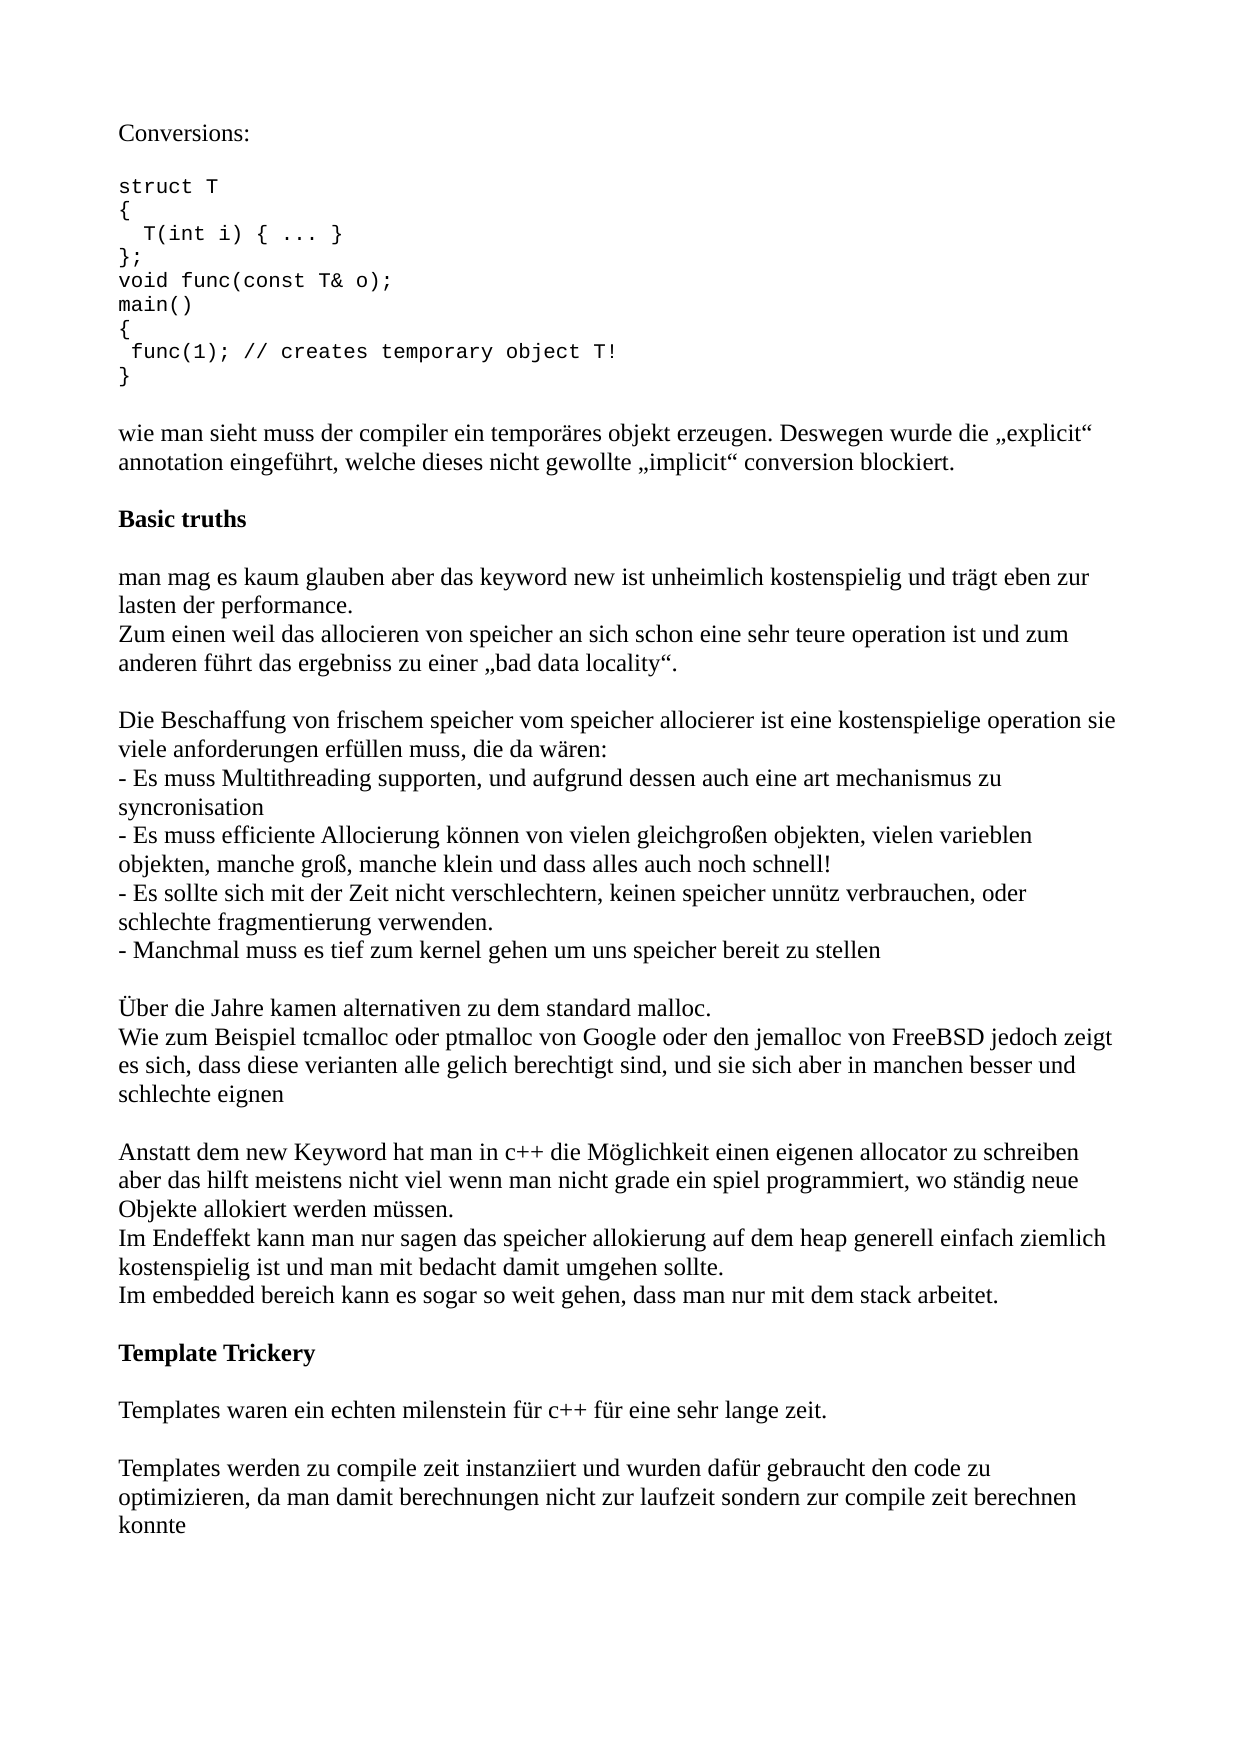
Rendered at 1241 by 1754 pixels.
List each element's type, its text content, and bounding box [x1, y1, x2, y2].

text Die Beschaffung von frischem speicher vom speicher allocierer ist eine kostenspielige operation sie viele anforderungen erfüllen muss, die da wären: [118, 705, 1122, 763]
text T(int i) { ... } [118, 223, 1122, 247]
text Anstatt dem new Keyword hat man in c++ die Möglichkeit einen eigenen allocator zu schreiben aber das hilft meistens nicht viel wenn man nicht grade ein spiel programmiert, wo ständig neue Objekte allokiert werden müssen. Im Endeffekt kann man nur sagen das speicher allokierung auf dem heap generell einfach ziemlich kostenspielig ist und man mit bedacht damit umgehen sollte. Im embedded bereich kann es sogar so weit gehen, dass man nur mit dem stack arbeitet. [118, 1137, 1122, 1309]
text Template Trickery [118, 1338, 1122, 1367]
text Templates werden zu compile zeit instanziiert und wurden dafür gebraucht den code zu optimizieren, da man damit berechnungen nicht zur laufzeit sondern zur compile zeit berechnen konnte [118, 1453, 1122, 1539]
text func(1); // creates temporary object T! [118, 341, 1122, 365]
text - Es muss efficiente Allocierung können von vielen gleichgroßen objekten, vielen varieblen objekten, manche groß, manche klein und dass alles auch noch schnell! [118, 820, 1122, 878]
text }; [118, 247, 1122, 270]
text - Manchmal muss es tief zum kernel gehen um uns speicher bereit zu stellen [118, 935, 1122, 964]
text struct T [118, 176, 1122, 199]
text man mag es kaum glauben aber das keyword new ist unheimlich kostenspielig und trägt eben zur lasten der performance. Zum einen weil das allocieren von speicher an sich schon eine sehr teure operation ist und zum anderen führt das ergebniss zu einer „bad data locality“. [118, 562, 1122, 677]
text { [118, 317, 1122, 341]
text Templates waren ein echten milenstein für c++ für eine sehr lange zeit. [118, 1367, 1122, 1424]
text void func(const T& o); [118, 270, 1122, 294]
text Über die Jahre kamen alternativen zu dem standard malloc. Wie zum Beispiel tcmalloc oder ptmalloc von Google oder den jemalloc von FreeBSD jedoch zeigt es sich, dass diese verianten alle gelich berechtigt sind, und sie sich aber in manchen besser und schlechte eignen [118, 993, 1122, 1108]
text Basic truths [118, 504, 1122, 533]
text { [118, 199, 1122, 223]
text wie man sieht muss der compiler ein temporäres objekt erzeugen. Deswegen wurde die „explicit“ annotation eingeführt, welche dieses nicht gewollte „implicit“ conversion blockiert. [118, 418, 1122, 475]
text main() [118, 294, 1122, 317]
text Conversions: [118, 118, 1122, 147]
text } [118, 365, 1122, 388]
text - Es muss Multithreading supporten, und aufgrund dessen auch eine art mechanismus zu syncronisation [118, 763, 1122, 820]
text - Es sollte sich mit der Zeit nicht verschlechtern, keinen speicher unnütz verbrauchen, oder schlechte fragmentierung verwenden. [118, 878, 1122, 935]
